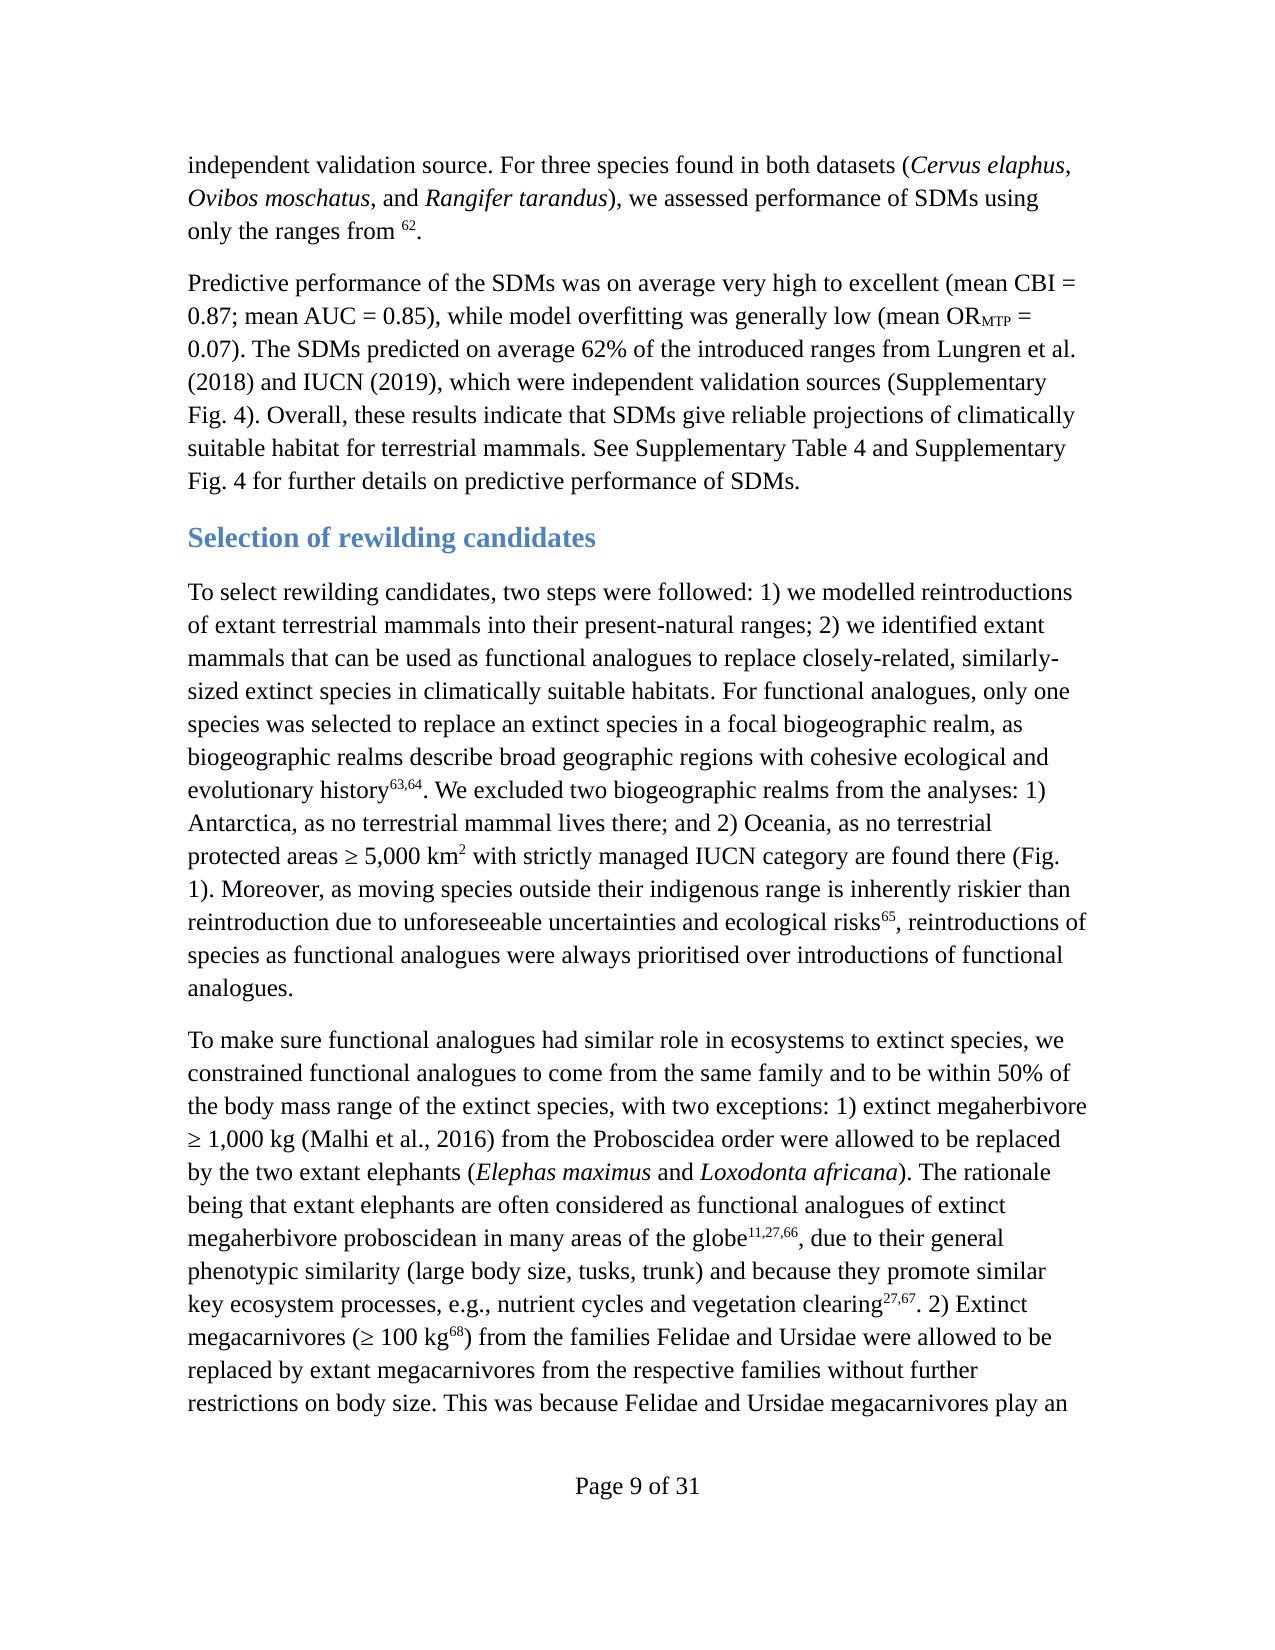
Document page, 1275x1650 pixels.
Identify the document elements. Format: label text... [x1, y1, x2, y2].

text To make sure functional analogues had similar role in ecosystems to extinct species, we constrained functional analogues to come from the same family and to be within 50% of the body mass range of the extinct species, with two exceptions: 1) extinct megaherbivore ≥ 1,000 kg (Malhi et al., 2016) from the Proboscidea order were allowed to be replaced by the two extant elephants (Elephas maximus and Loxodonta africana). The rationale being that extant elephants are often considered as functional analogues of extinct megaherbivore proboscidean in many areas of the globe11,27,66⁠, due to their general phenotypic similarity (large body size, tusks, trunk) and because they promote similar key ecosystem processes, e.g., nutrient cycles and vegetation clearing27,67⁠. 2) Extinct megacarnivores (≥ 100 kg68⁠) from the families Felidae and Ursidae were allowed to be replaced by extant megacarnivores from the respective families without further restrictions on body size. This was because Felidae and Ursidae megacarnivores play an [187, 1025, 1087, 1417]
text Predictive performance of the SDMs was on average very high to excellent (mean CBI = 0.87; mean AUC = 0.85), while model overfitting was generally low (mean ORMTP = 0.07). The SDMs predicted on average 62% of the introduced ranges from Lungren et al. (2018) and IUCN (2019), which were independent validation sources (Supplementary Fig. 4). Overall, these results indicate that SDMs give reliable projections of climatically suitable habitat for terrestrial mammals. See Supplementary Table 4 and Supplementary Fig. 4 for further details on predictive performance of SDMs. [187, 268, 1087, 495]
text To select rewilding candidates, two steps were followed: 1) we modelled reintroductions of extant terrestrial mammals into their present-natural ranges; 2) we identified extant mammals that can be used as functional analogues to replace closely-related, similarly-sized extinct species in climatically suitable habitats. For functional analogues, only one species was selected to replace an extinct species in a focal biogeographic realm, as biogeographic realms describe broad geographic regions with cohesive ecological and evolutionary history63,64⁠. We excluded two biogeographic realms from the analyses: 1) Antarctica, as no terrestrial mammal lives there; and 2) Oceania, as no terrestrial protected areas ≥ 5,000 km2 with strictly managed IUCN category are found there (Fig. 1). Moreover, as moving species outside their indigenous range is inherently riskier than reintroduction due to unforeseeable uncertainties and ecological risks65⁠, reintroductions of species as functional analogues were always prioritised over introductions of functional analogues. [187, 577, 1087, 1002]
text independent validation source. For three species found in both datasets (Cervus elaphus, Ovibos moschatus, and Rangifer tarandus), we assessed performance of SDMs using only the ranges from 62⁠. [187, 150, 1087, 245]
subtitle Selection of rewilding candidates [187, 520, 1087, 553]
